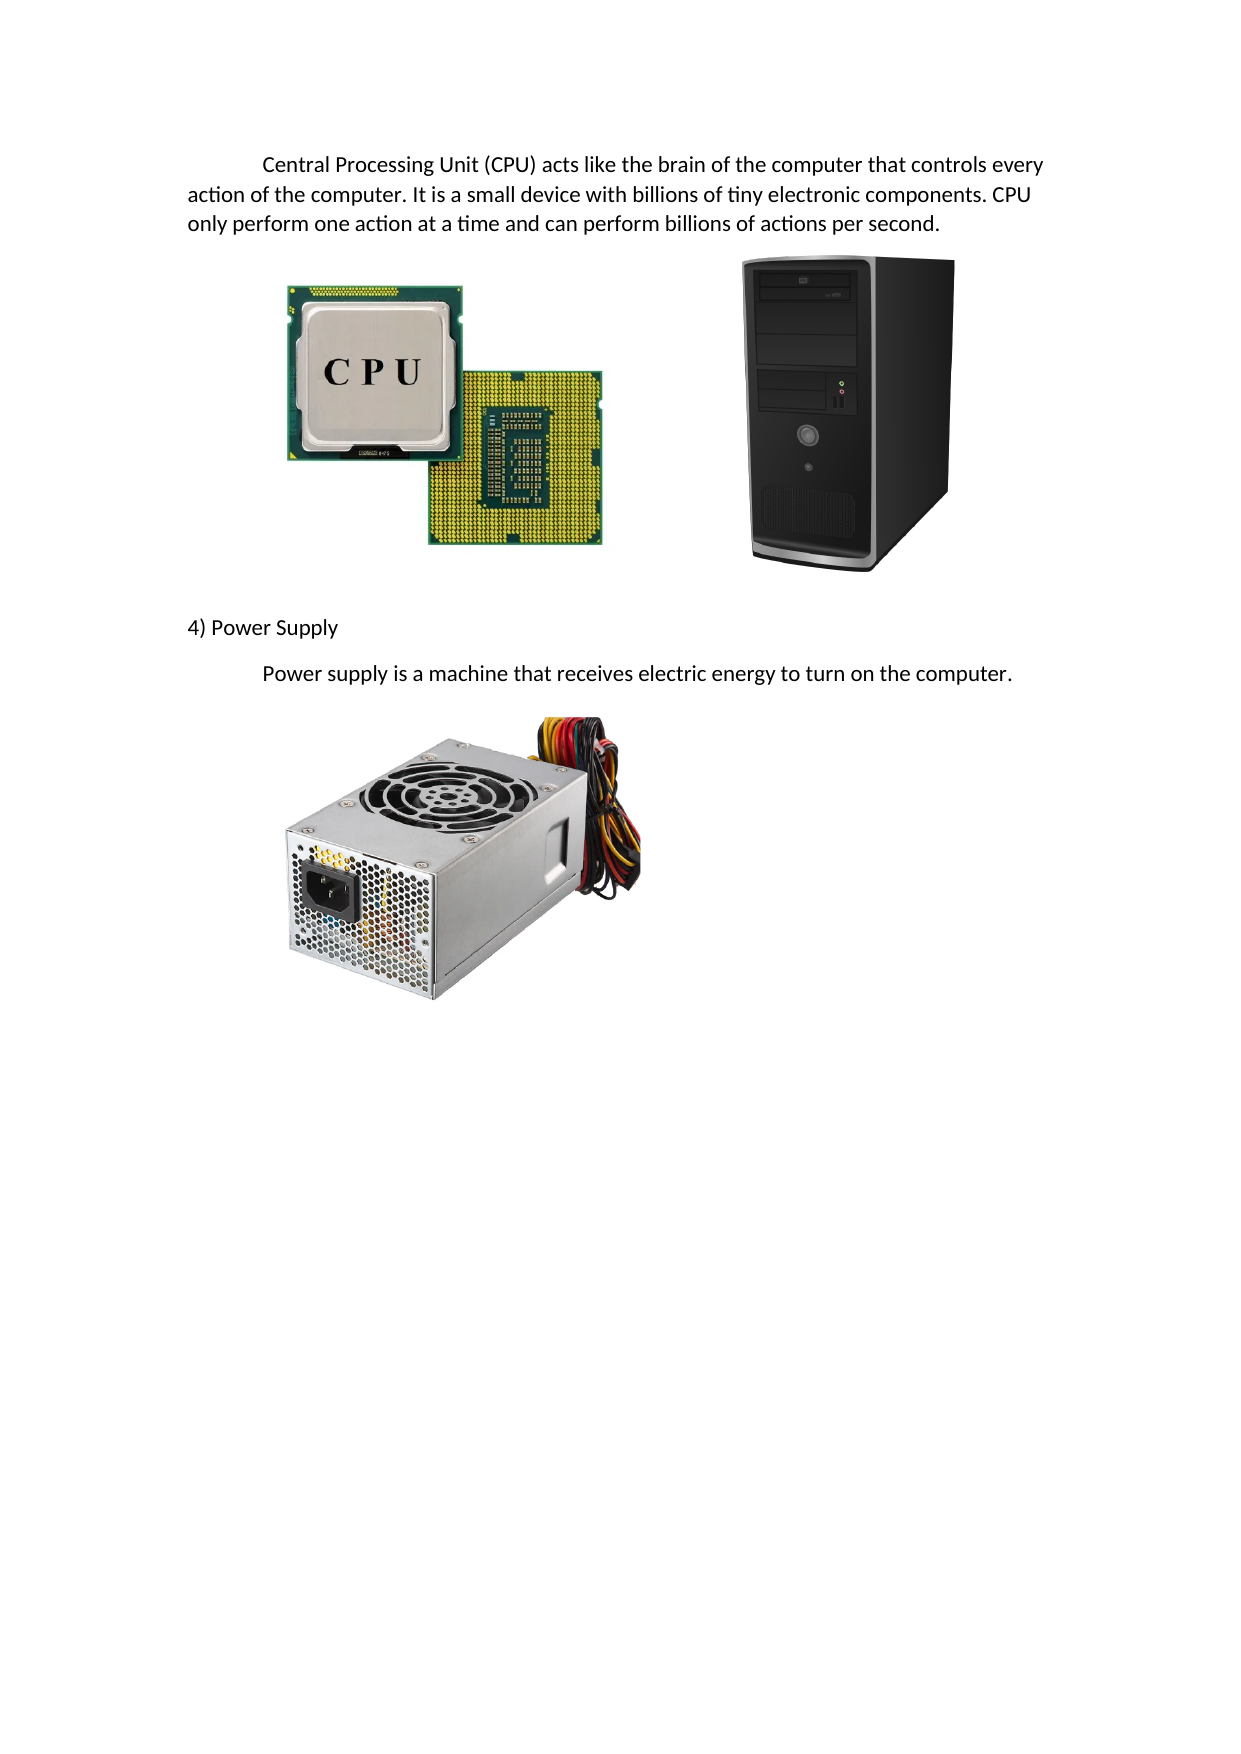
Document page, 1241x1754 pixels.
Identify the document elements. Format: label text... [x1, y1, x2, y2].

text 4) Power Supply [187, 613, 1053, 641]
text Central Processing Unit (CPU) acts like the brain of the computer that controls every action of the computer. It is a small device with billions of tiny electronic components. CPU only perform one action at a time and can perform billions of actions per second. [187, 150, 1053, 237]
text Power supply is a machine that receives electric energy to turn on the computer. [187, 659, 1053, 687]
